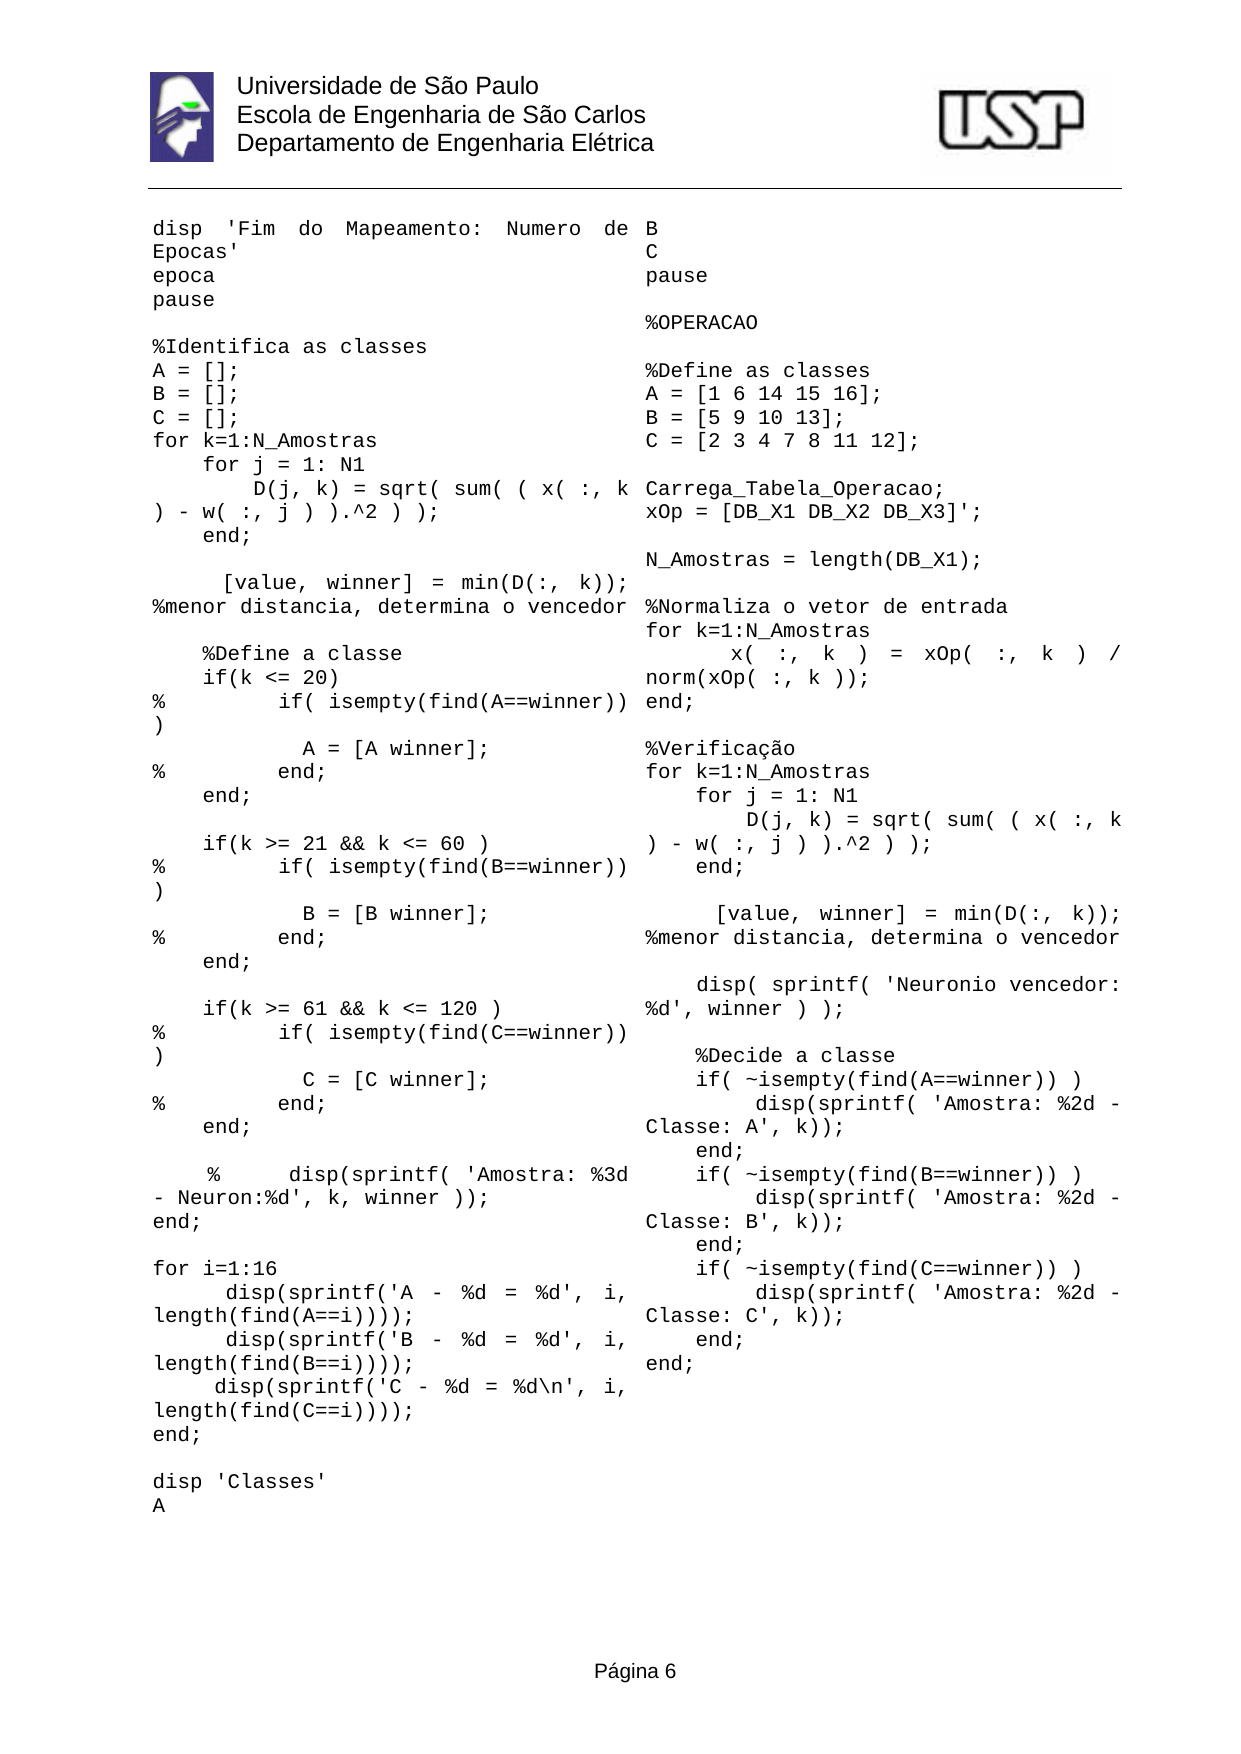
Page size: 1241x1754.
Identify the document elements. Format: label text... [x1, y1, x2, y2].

text C = [C winner]; [152, 1069, 629, 1093]
text N_Amostras = length(DB_X1); [645, 549, 1122, 572]
text end; [152, 1211, 629, 1234]
text for j = 1: N1 [152, 454, 629, 478]
text end; [152, 951, 629, 974]
text %OPERACAO [645, 312, 1122, 336]
text % end; [152, 927, 629, 951]
text xOp = [DB_X1 DB_X2 DB_X3]'; [645, 501, 1122, 525]
text % disp(sprintf( 'Amostra: %3d - Neuron:%d', k, winner )); [152, 1163, 629, 1211]
text %Normaliza o vetor de entrada [645, 596, 1122, 620]
text [value, winner] = min(D(:, k)); %menor distancia, determina o vencedor [152, 572, 629, 620]
text Carrega_Tabela_Operacao; [645, 478, 1122, 501]
picture [149, 72, 214, 162]
text C [645, 241, 1122, 265]
text disp(sprintf( 'Amostra: %2d - Classe: A', k)); [645, 1093, 1122, 1140]
text %Identifica as classes [152, 336, 629, 359]
text B = [B winner]; [152, 903, 629, 927]
text % end; [152, 762, 629, 785]
text % end; [152, 1093, 629, 1116]
text pause [645, 265, 1122, 289]
text if(k <= 20) [152, 667, 629, 691]
text A = [A winner]; [152, 738, 629, 762]
text disp 'Classes' [152, 1471, 629, 1494]
text end; [645, 856, 1122, 880]
text C = []; [152, 407, 629, 431]
text disp(sprintf('A - %d = %d', i, length(find(A==i)))); [152, 1282, 629, 1329]
text for i=1:16 [152, 1258, 629, 1282]
text end; [152, 785, 629, 809]
text if( ~isempty(find(A==winner)) ) [645, 1069, 1122, 1093]
text % if( isempty(find(B==winner)) ) [152, 856, 629, 903]
text if( ~isempty(find(B==winner)) ) [645, 1163, 1122, 1187]
text end; [645, 1140, 1122, 1163]
text %Define as classes [645, 359, 1122, 383]
text %Verificação [645, 738, 1122, 762]
text if( ~isempty(find(C==winner)) ) [645, 1258, 1122, 1282]
text [value, winner] = min(D(:, k)); %menor distancia, determina o vencedor [645, 903, 1122, 951]
text disp( sprintf( 'Neuronio vencedor: %d', winner ) ); [645, 974, 1122, 1022]
text A [152, 1494, 629, 1518]
text end; [152, 1116, 629, 1140]
text end; [152, 525, 629, 549]
text A = []; [152, 359, 629, 383]
text for k=1:N_Amostras [645, 620, 1122, 643]
text pause [152, 289, 629, 312]
text disp(sprintf( 'Amostra: %2d - Classe: B', k)); [645, 1187, 1122, 1234]
text for j = 1: N1 [645, 785, 1122, 809]
text if(k >= 21 && k <= 60 ) [152, 832, 629, 856]
text for k=1:N_Amostras [152, 431, 629, 454]
text end; [645, 1234, 1122, 1258]
text B = []; [152, 383, 629, 407]
picture [918, 71, 1112, 175]
text if(k >= 61 && k <= 120 ) [152, 998, 629, 1022]
text epoca [152, 265, 629, 289]
text %Define a classe [152, 643, 629, 667]
text disp(sprintf( 'Amostra: %2d - Classe: C', k)); [645, 1282, 1122, 1329]
text end; [152, 1424, 629, 1447]
text D(j, k) = sqrt( sum( ( x( :, k ) - w( :, j ) ).^2 ) ); [152, 478, 629, 525]
text A = [1 6 14 15 16]; [645, 383, 1122, 407]
text B = [5 9 10 13]; [645, 407, 1122, 431]
text B [645, 218, 1122, 241]
text disp(sprintf('B - %d = %d', i, length(find(B==i)))); [152, 1329, 629, 1376]
text disp 'Fim do Mapeamento: Numero de Epocas' [152, 218, 629, 265]
text disp(sprintf('C - %d = %d\n', i, length(find(C==i)))); [152, 1376, 629, 1424]
text x( :, k ) = xOp( :, k ) / norm(xOp( :, k )); [645, 643, 1122, 691]
text end; [645, 1353, 1122, 1376]
text end; [645, 1329, 1122, 1353]
text end; [645, 691, 1122, 714]
text % if( isempty(find(C==winner)) ) [152, 1022, 629, 1069]
text % if( isempty(find(A==winner)) ) [152, 691, 629, 738]
text %Decide a classe [645, 1045, 1122, 1069]
text D(j, k) = sqrt( sum( ( x( :, k ) - w( :, j ) ).^2 ) ); [645, 809, 1122, 856]
text C = [2 3 4 7 8 11 12]; [645, 431, 1122, 454]
text for k=1:N_Amostras [645, 762, 1122, 785]
